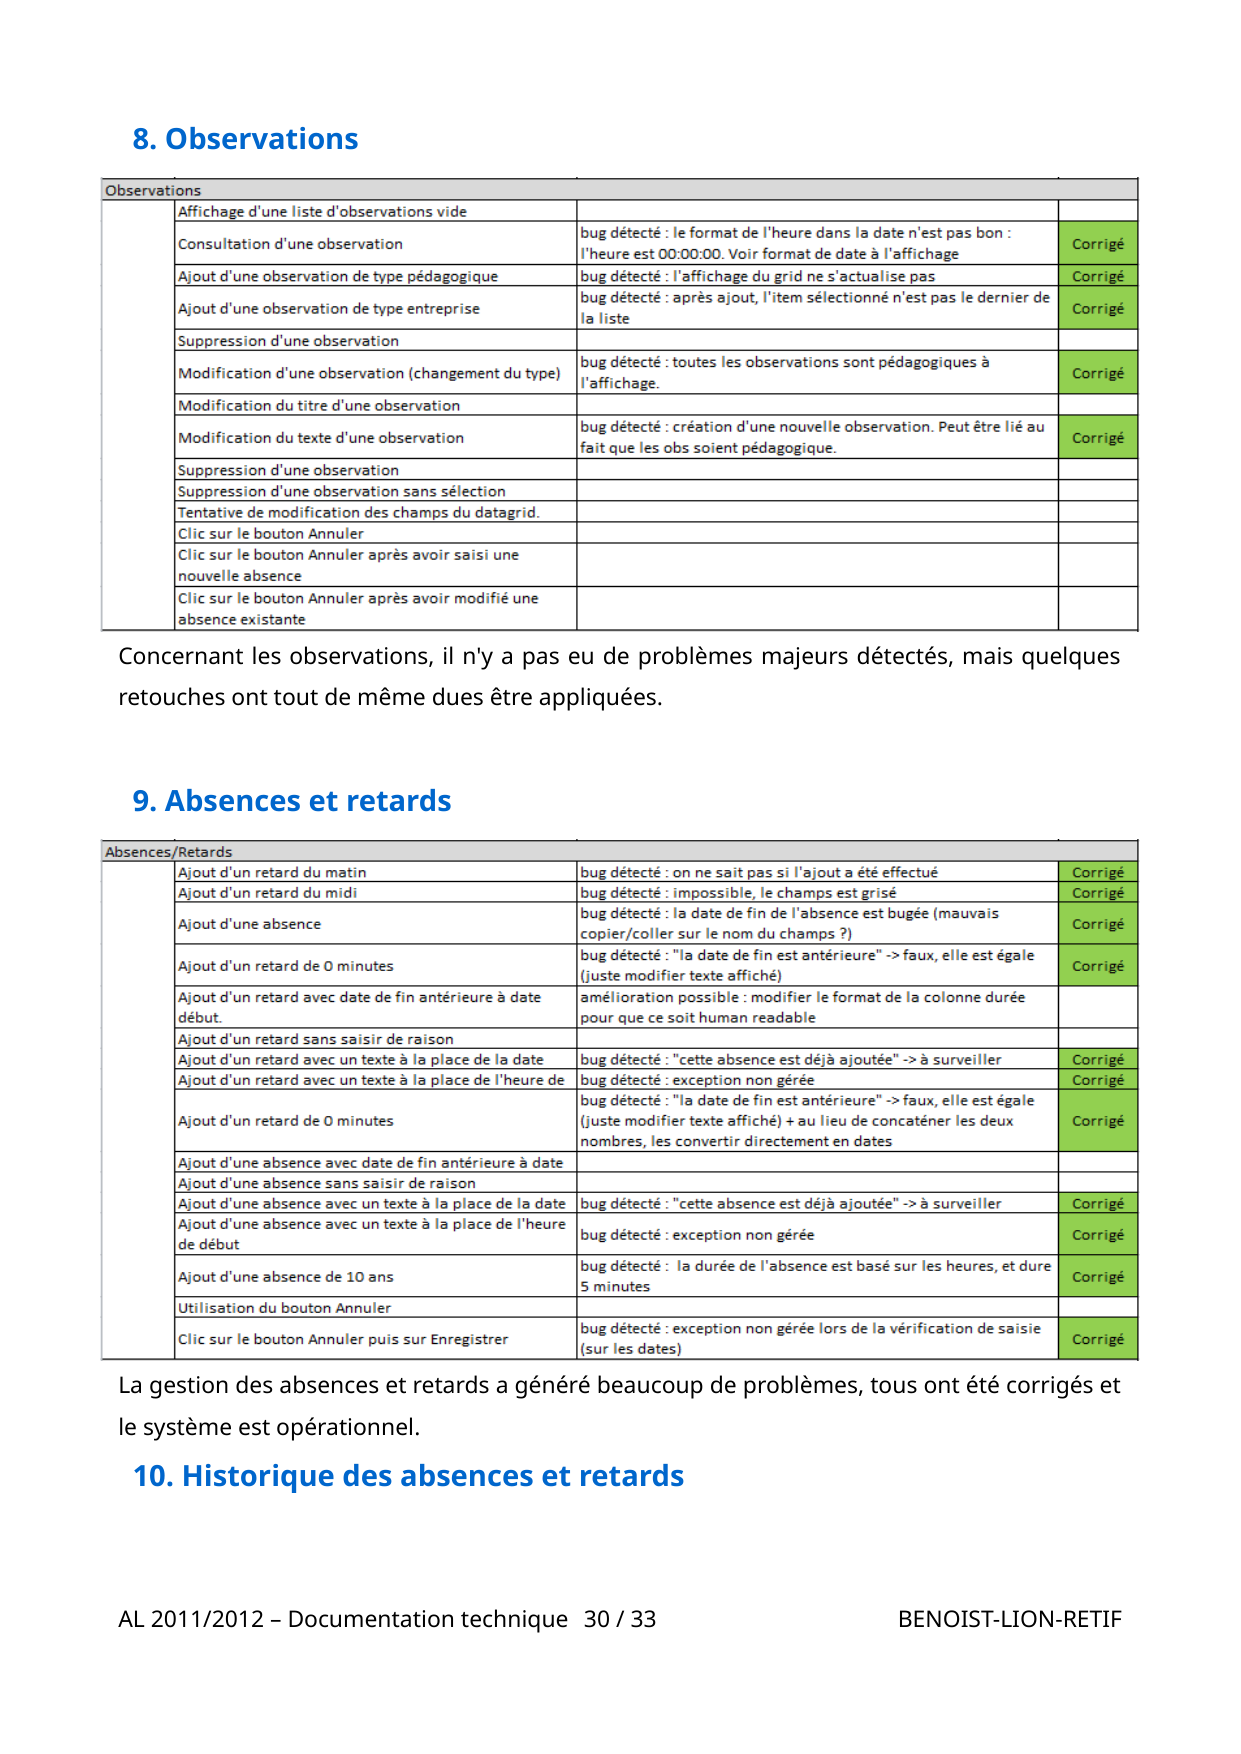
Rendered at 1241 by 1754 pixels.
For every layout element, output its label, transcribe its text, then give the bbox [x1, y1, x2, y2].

picture [100, 177, 1140, 632]
subtitle 8. Observations [132, 118, 1122, 158]
text Concernant les observations, il n'y a pas eu de problèmes majeurs détectés, mais quelques retouches ont tout de même dues être appliquées. [118, 632, 1122, 714]
subtitle 9. Absences et retards [132, 780, 1122, 820]
subtitle 10. Historique des absences et retards [132, 1456, 1122, 1495]
text La gestion des absences et retards a généré beaucoup de problèmes, tous ont été corrigés et le système est opérationnel. [118, 1361, 1122, 1443]
picture [100, 839, 1140, 1361]
